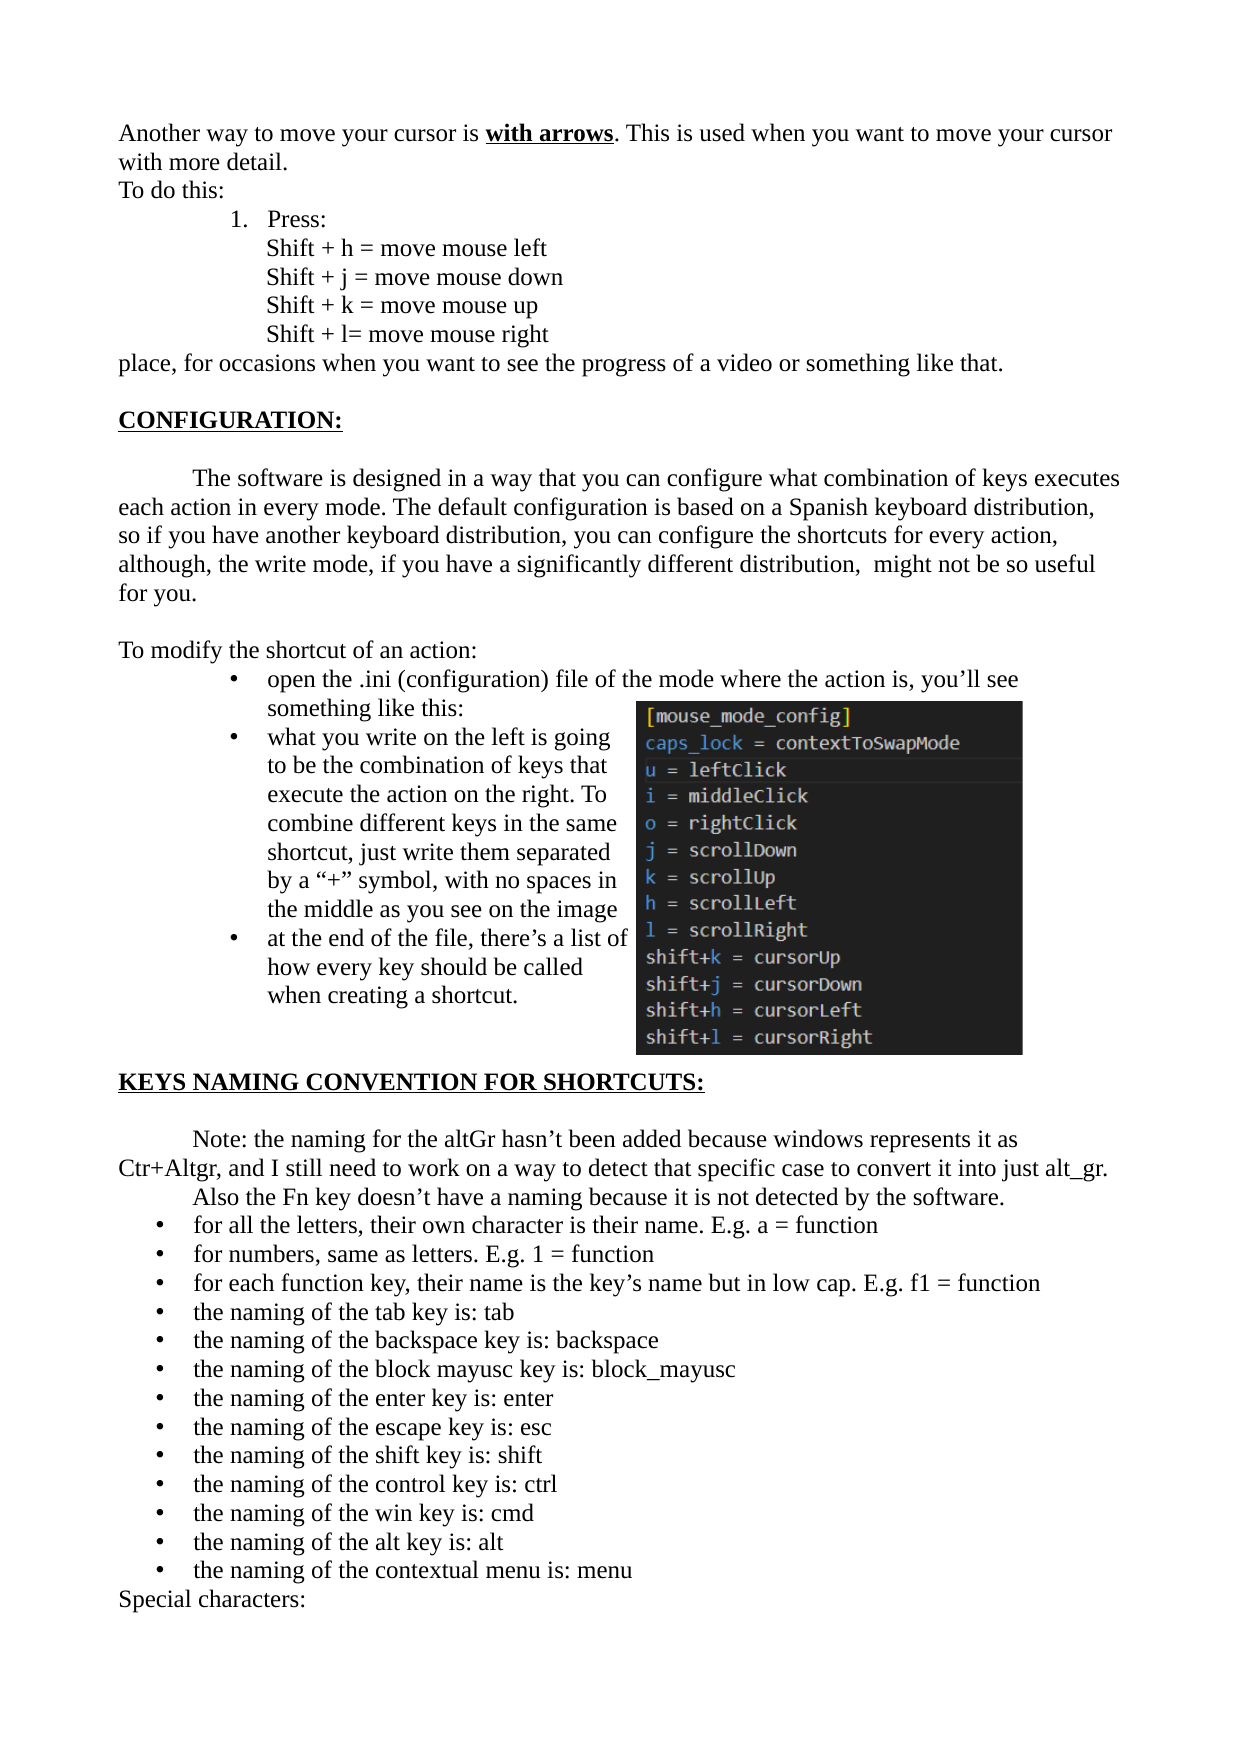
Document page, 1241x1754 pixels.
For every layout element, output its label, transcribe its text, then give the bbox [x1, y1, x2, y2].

list Press: [229, 204, 1122, 233]
text CONFIGURATION: [118, 406, 1122, 434]
text Shift + j = move mouse down [118, 262, 1122, 291]
list the naming of the alt key is: alt [156, 1527, 1122, 1556]
list the naming of the escape key is: esc [156, 1412, 1122, 1441]
text The software is designed in a way that you can configure what combination of keys executes each action in every mode. The default configuration is based on a Spanish keyboard distribution, so if you have another keyboard distribution, you can configure the shortcuts for every action, although, the write mode, if you have a significantly different distribution, might not be so useful for you. [118, 463, 1122, 607]
list the naming of the block mayusc key is: block_mayusc [156, 1354, 1122, 1383]
picture [636, 701, 1023, 1055]
text Shift + l= move mouse right [118, 319, 1122, 348]
text Another way to move your cursor is with arrows. This is used when you want to move your cursor with more detail. [118, 118, 1122, 176]
list the naming of the tab key is: tab [156, 1297, 1122, 1326]
text Also the Fn key doesn’t have a naming because it is not detected by the software. [118, 1182, 1122, 1211]
list the naming of the contextual menu is: menu [156, 1556, 1122, 1584]
text To modify the shortcut of an action: [118, 636, 1122, 664]
list the naming of the win key is: cmd [156, 1498, 1122, 1527]
list the naming of the enter key is: enter [156, 1383, 1122, 1412]
text KEYS NAMING CONVENTION FOR SHORTCUTS: [118, 1067, 1122, 1096]
text Special characters: [118, 1584, 1122, 1613]
text Shift + k = move mouse up [118, 291, 1122, 319]
list the naming of the backspace key is: backspace [156, 1326, 1122, 1354]
text To do this: [118, 176, 1122, 204]
list the naming of the shift key is: shift [156, 1441, 1122, 1469]
list what you write on the left is going to be the combination of keys that execute the action on the right. To combine different keys in the same shortcut, just write them separated by a “+” symbol, with no spaces in the middle as you see on the image [229, 722, 636, 923]
text Shift + h = move mouse left [118, 233, 1122, 262]
list [1023, 722, 1122, 923]
list for numbers, same as letters. E.g. 1 = function [156, 1239, 1122, 1268]
list [1023, 923, 1122, 1009]
list for all the letters, their own character is their name. E.g. a = function [156, 1211, 1122, 1239]
text Note: the naming for the altGr hasn’t been added because windows represents it as Ctr+Altgr, and I still need to work on a way to detect that specific case to convert it into just alt_gr. [118, 1124, 1122, 1182]
list the naming of the control key is: ctrl [156, 1469, 1122, 1498]
list for each function key, their name is the key’s name but in low cap. E.g. f1 = function [156, 1268, 1122, 1297]
list at the end of the file, there’s a list of how every key should be called when creating a shortcut. [229, 923, 636, 1009]
list open the .ini (configuration) file of the mode where the action is, you’ll see something like this: [229, 664, 1122, 722]
text place, for occasions when you want to see the progress of a video or something like that. [118, 348, 1122, 377]
